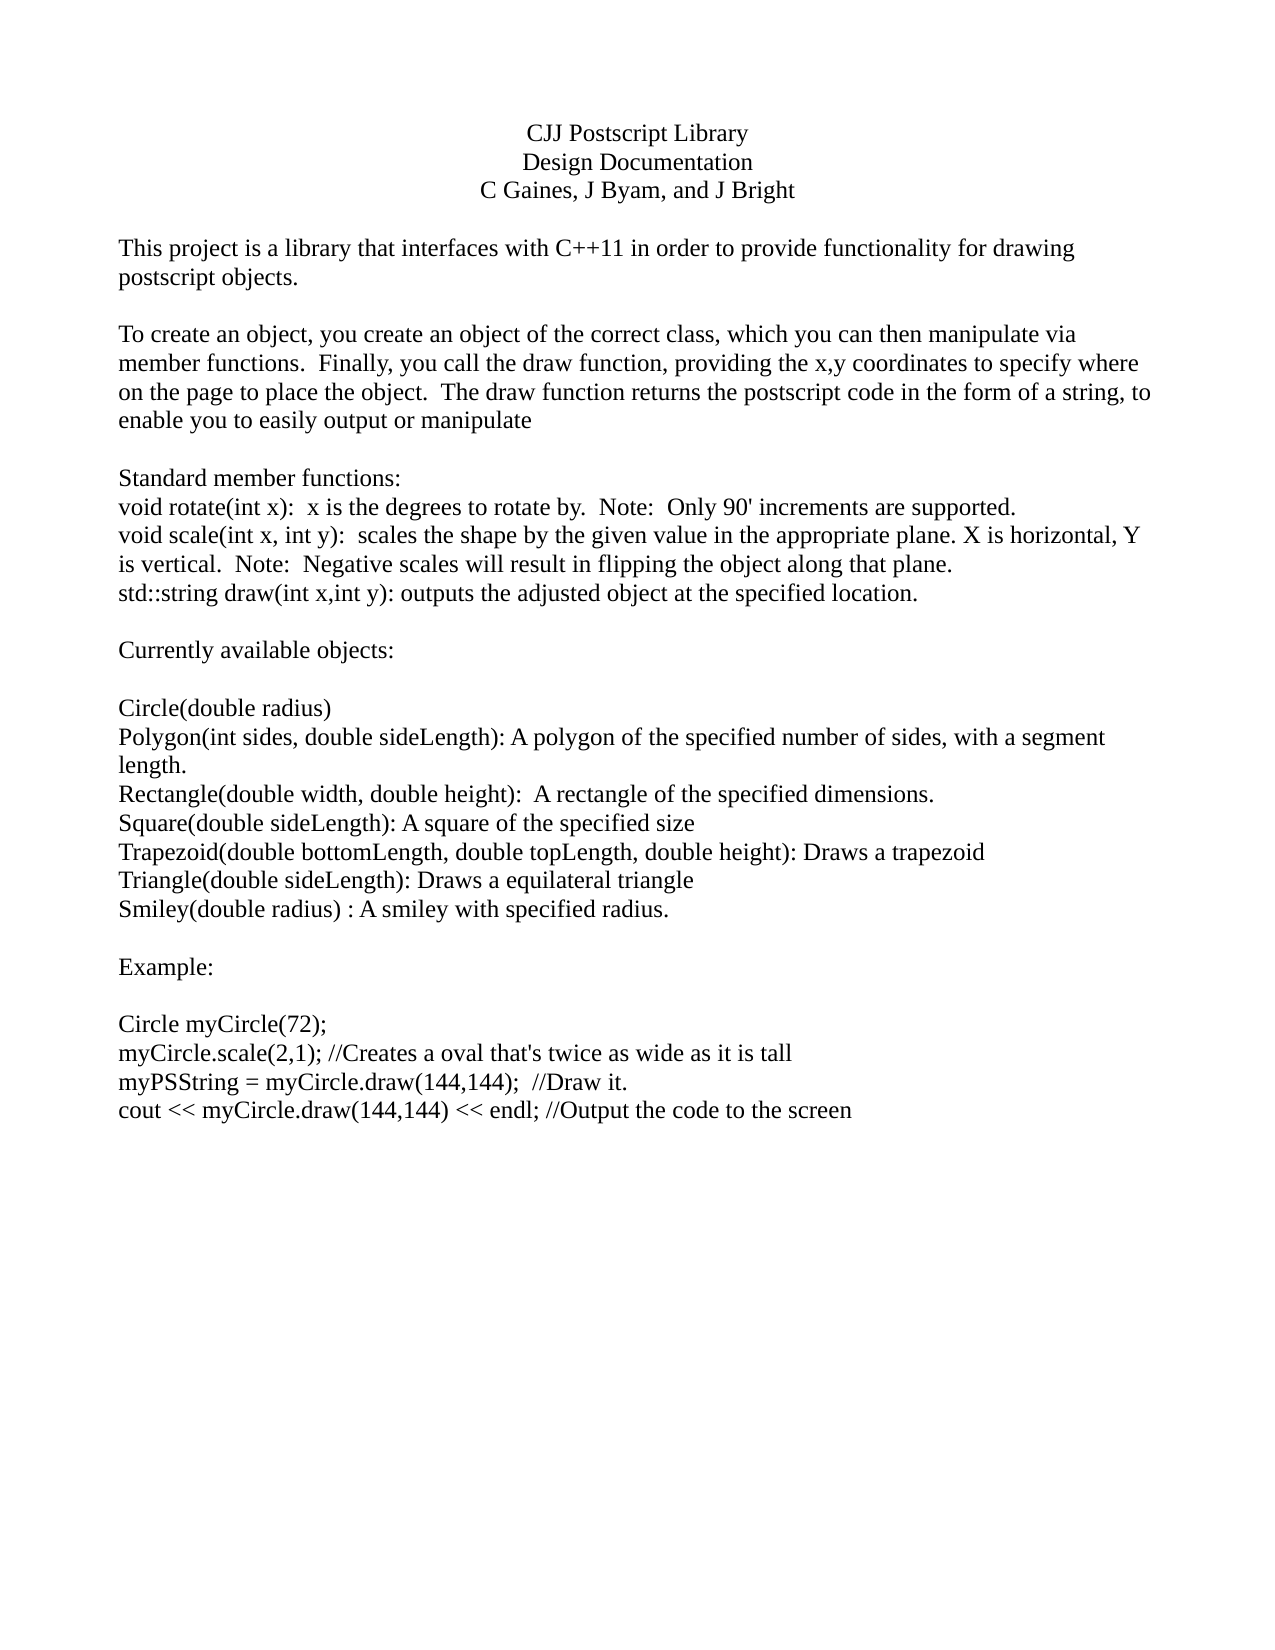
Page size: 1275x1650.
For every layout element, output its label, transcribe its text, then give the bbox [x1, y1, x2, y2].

text Standard member functions: [118, 463, 1157, 492]
text CJJ Postscript Library [118, 118, 1157, 147]
text C Gaines, J Byam, and J Bright [118, 176, 1157, 204]
text std::string draw(int x,int y): outputs the adjusted object at the specified location. [118, 578, 1157, 607]
text Square(double sideLength): A square of the specified size [118, 808, 1157, 837]
text myCircle.scale(2,1); //Creates a oval that's twice as wide as it is tall [118, 1038, 1157, 1067]
text Circle(double radius) [118, 693, 1157, 722]
text Example: [118, 952, 1157, 981]
text cout << myCircle.draw(144,144) << endl; //Output the code to the screen [118, 1096, 1157, 1124]
text This project is a library that interfaces with C++11 in order to provide functionality for drawing postscript objects. [118, 233, 1157, 291]
text Smiley(double radius) : A smiley with specified radius. [118, 894, 1157, 923]
text Trapezoid(double bottomLength, double topLength, double height): Draws a trapezoid [118, 837, 1157, 866]
text void scale(int x, int y): scales the shape by the given value in the appropriate plane. X is horizontal, Y is vertical. Note: Negative scales will result in flipping the object along that plane. [118, 521, 1157, 578]
text void rotate(int x): x is the degrees to rotate by. Note: Only 90' increments are supported. [118, 492, 1157, 521]
text Triangle(double sideLength): Draws a equilateral triangle [118, 866, 1157, 894]
text Polygon(int sides, double sideLength): A polygon of the specified number of sides, with a segment length. [118, 722, 1157, 779]
text Design Documentation [118, 147, 1157, 176]
text Rectangle(double width, double height): A rectangle of the specified dimensions. [118, 779, 1157, 808]
text myPSString = myCircle.draw(144,144); //Draw it. [118, 1067, 1157, 1096]
text Currently available objects: [118, 636, 1157, 664]
text To create an object, you create an object of the correct class, which you can then manipulate via member functions. Finally, you call the draw function, providing the x,y coordinates to specify where on the page to place the object. The draw function returns the postscript code in the form of a string, to enable you to easily output or manipulate [118, 319, 1157, 434]
text Circle myCircle(72); [118, 1009, 1157, 1038]
